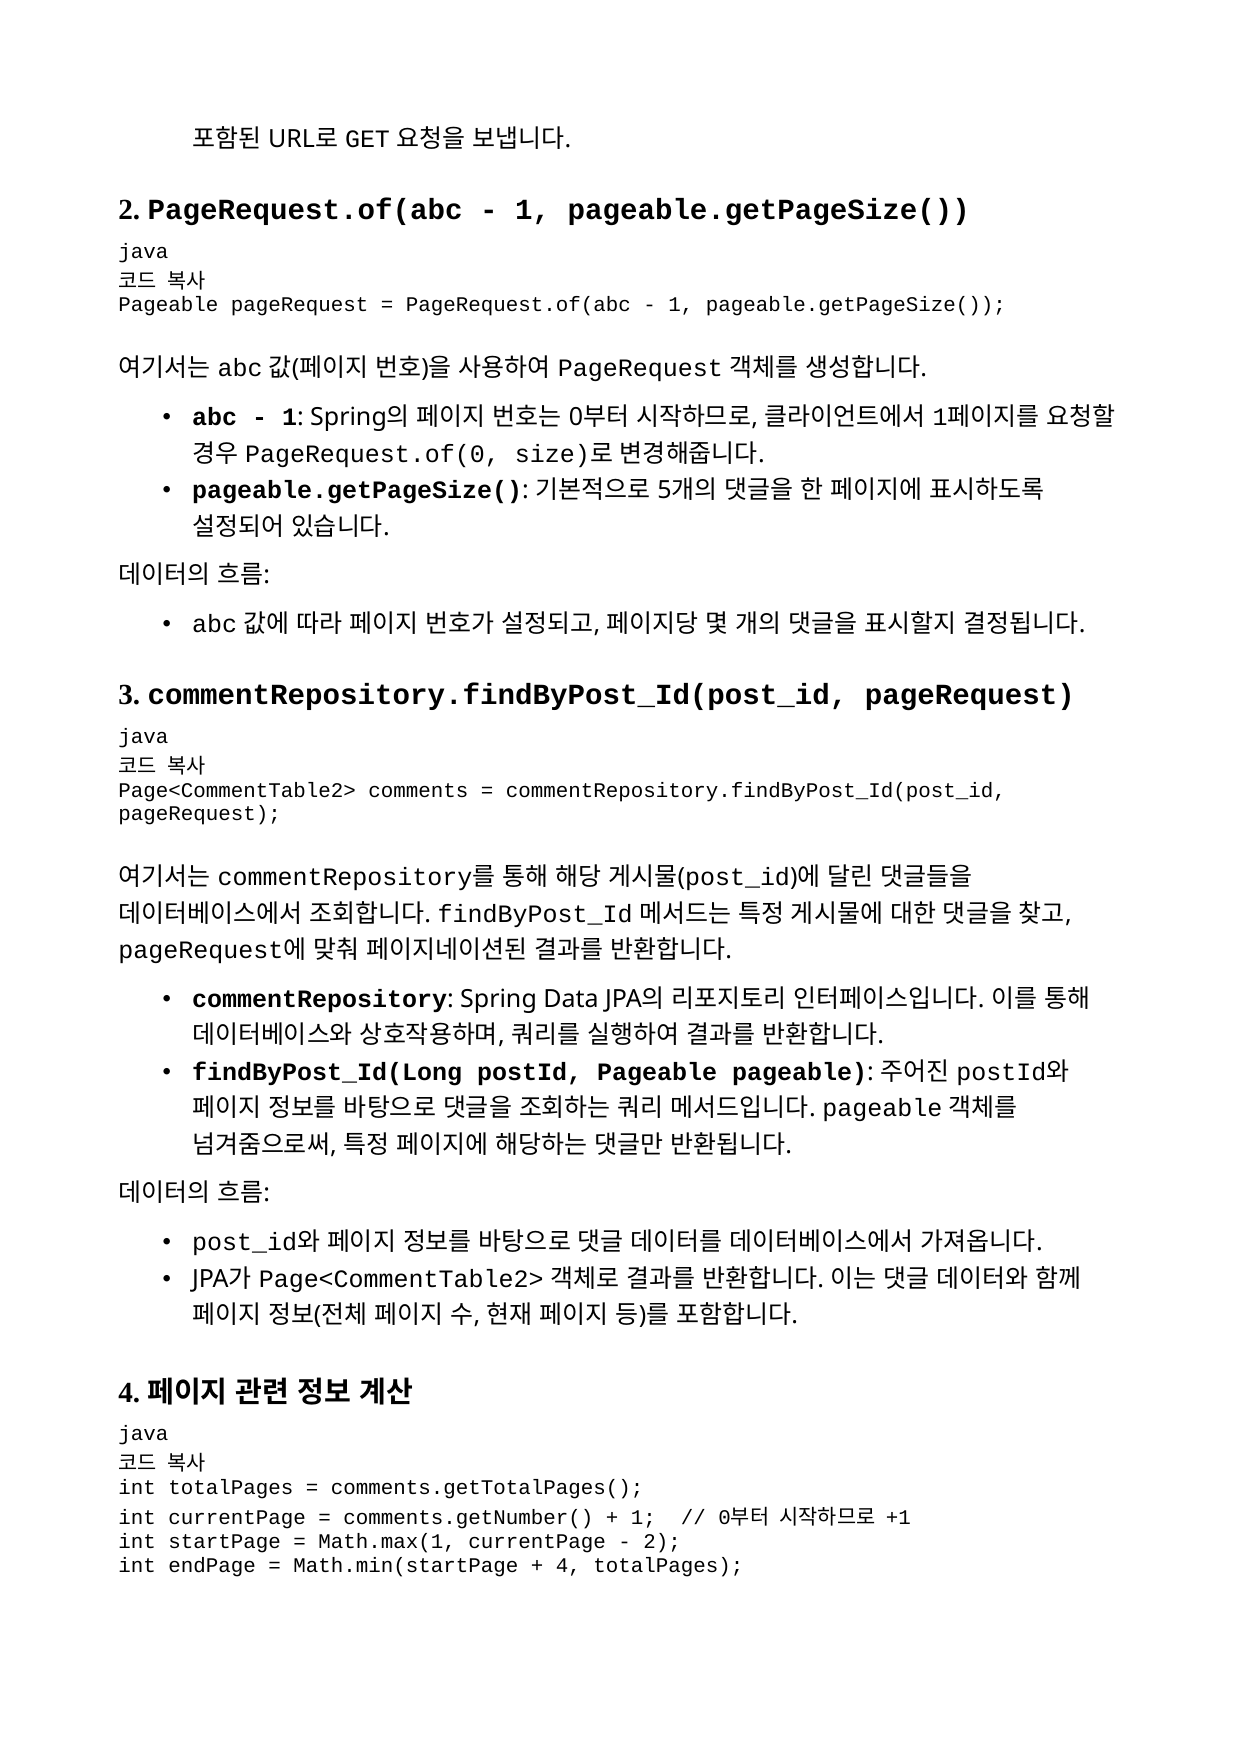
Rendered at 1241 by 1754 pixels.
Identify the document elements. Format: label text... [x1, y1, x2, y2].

list 포함된 URL로 GET 요청을 보냅니다. [162, 118, 1122, 154]
text int currentPage = comments.getNumber() + 1; // 0부터 시작하므로 +1 [118, 1501, 1122, 1531]
text Page<CommentTable2> comments = commentRepository.findByPost_Id(post_id, pageRequest); [118, 780, 1122, 827]
text Pageable pageRequest = PageRequest.of(abc - 1, pageable.getPageSize()); [118, 294, 1122, 318]
list post_id와 페이지 정보를 바탕으로 댓글 데이터를 데이터베이스에서 가져옵니다. [162, 1222, 1122, 1258]
list pageable.getPageSize(): 기본적으로 5개의 댓글을 한 페이지에 표시하도록 설정되어 있습니다. [162, 469, 1122, 542]
subtitle 3. commentRepository.findByPost_Id(post_id, pageRequest) [118, 677, 1122, 713]
subtitle 4. 페이지 관련 정보 계산 [118, 1368, 1122, 1411]
text 코드 복사 [118, 1447, 1122, 1477]
text java [118, 726, 1122, 749]
list commentRepository: Spring Data JPA의 리포지토리 인터페이스입니다. 이를 통해 데이터베이스와 상호작용하며, 쿼리를 실행하여 결과를 반환합니다. [162, 978, 1122, 1051]
text java [118, 1423, 1122, 1447]
text java [118, 241, 1122, 264]
list findByPost_Id(Long postId, Pageable pageable): 주어진 postId와 페이지 정보를 바탕으로 댓글을 조회하는 쿼리 메서드입니다. pageable 객체를 넘겨줌으로써, 특정 페이지에 해당하는 댓글만 반환됩니다. [162, 1051, 1122, 1160]
list abc 값에 따라 페이지 번호가 설정되고, 페이지당 몇 개의 댓글을 표시할지 결정됩니다. [162, 603, 1122, 640]
text 데이터의 흐름: [118, 1173, 1122, 1209]
text 데이터의 흐름: [118, 555, 1122, 591]
list JPA가 Page<CommentTable2> 객체로 결과를 반환합니다. 이는 댓글 데이터와 함께 페이지 정보(전체 페이지 수, 현재 페이지 등)를 포함합니다. [162, 1258, 1122, 1331]
text 코드 복사 [118, 264, 1122, 294]
list abc - 1: Spring의 페이지 번호는 0부터 시작하므로, 클라이언트에서 1페이지를 요청할 경우 PageRequest.of(0, size)로 변경해줍니다. [162, 397, 1122, 469]
text int endPage = Math.min(startPage + 4, totalPages); [118, 1554, 1122, 1578]
text 여기서는 abc 값(페이지 번호)을 사용하여 PageRequest 객체를 생성합니다. [118, 348, 1122, 384]
text 여기서는 commentRepository를 통해 해당 게시물(post_id)에 달린 댓글들을 데이터베이스에서 조회합니다. findByPost_Id 메서드는 특정 게시물에 대한 댓글을 찾고, pageRequest에 맞춰 페이지네이션된 결과를 반환합니다. [118, 857, 1122, 966]
text int totalPages = comments.getTotalPages(); [118, 1477, 1122, 1501]
text 코드 복사 [118, 749, 1122, 780]
subtitle 2. PageRequest.of(abc - 1, pageable.getPageSize()) [118, 192, 1122, 228]
text int startPage = Math.max(1, currentPage - 2); [118, 1531, 1122, 1554]
